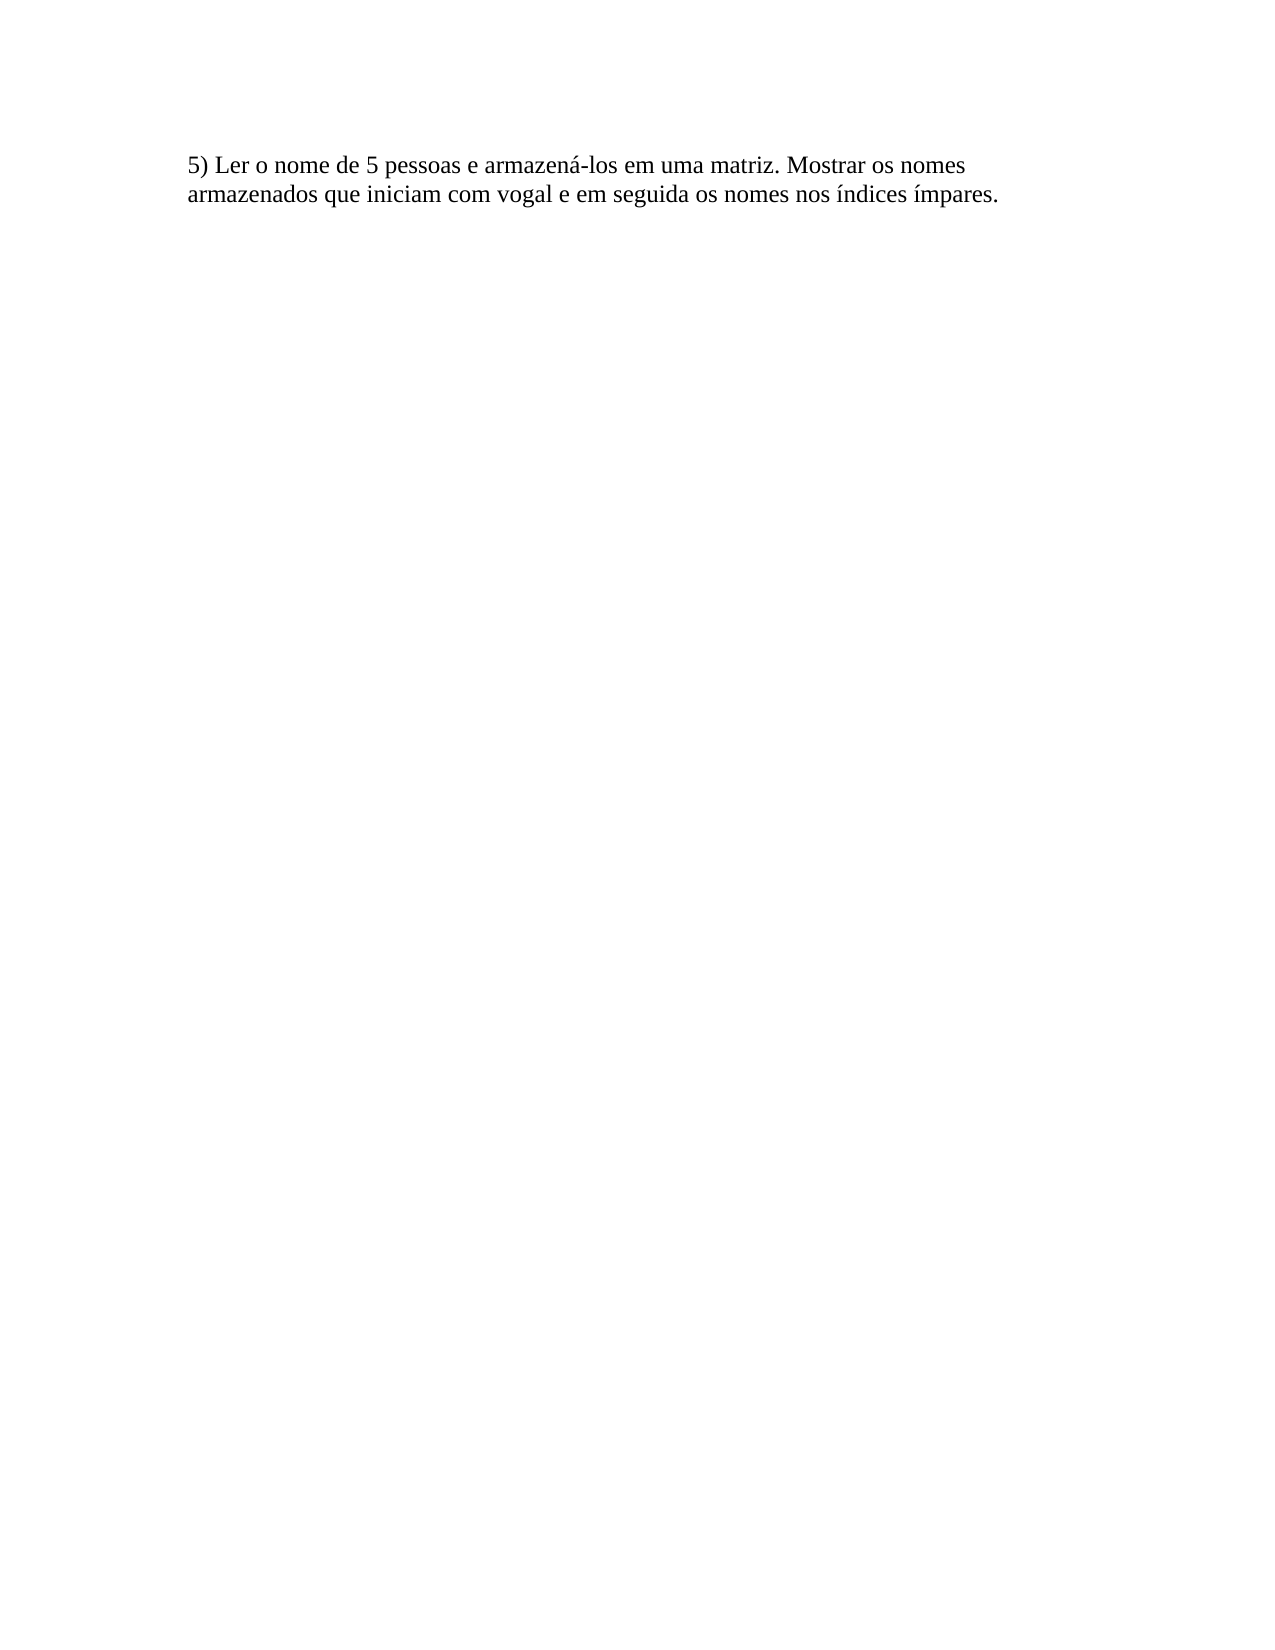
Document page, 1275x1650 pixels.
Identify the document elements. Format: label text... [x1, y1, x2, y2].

text 5) Ler o nome de 5 pessoas e armazená-los em uma matriz. Mostrar os nomes armazenados que iniciam com vogal e em seguida os nomes nos índices ímpares. [187, 150, 1087, 207]
